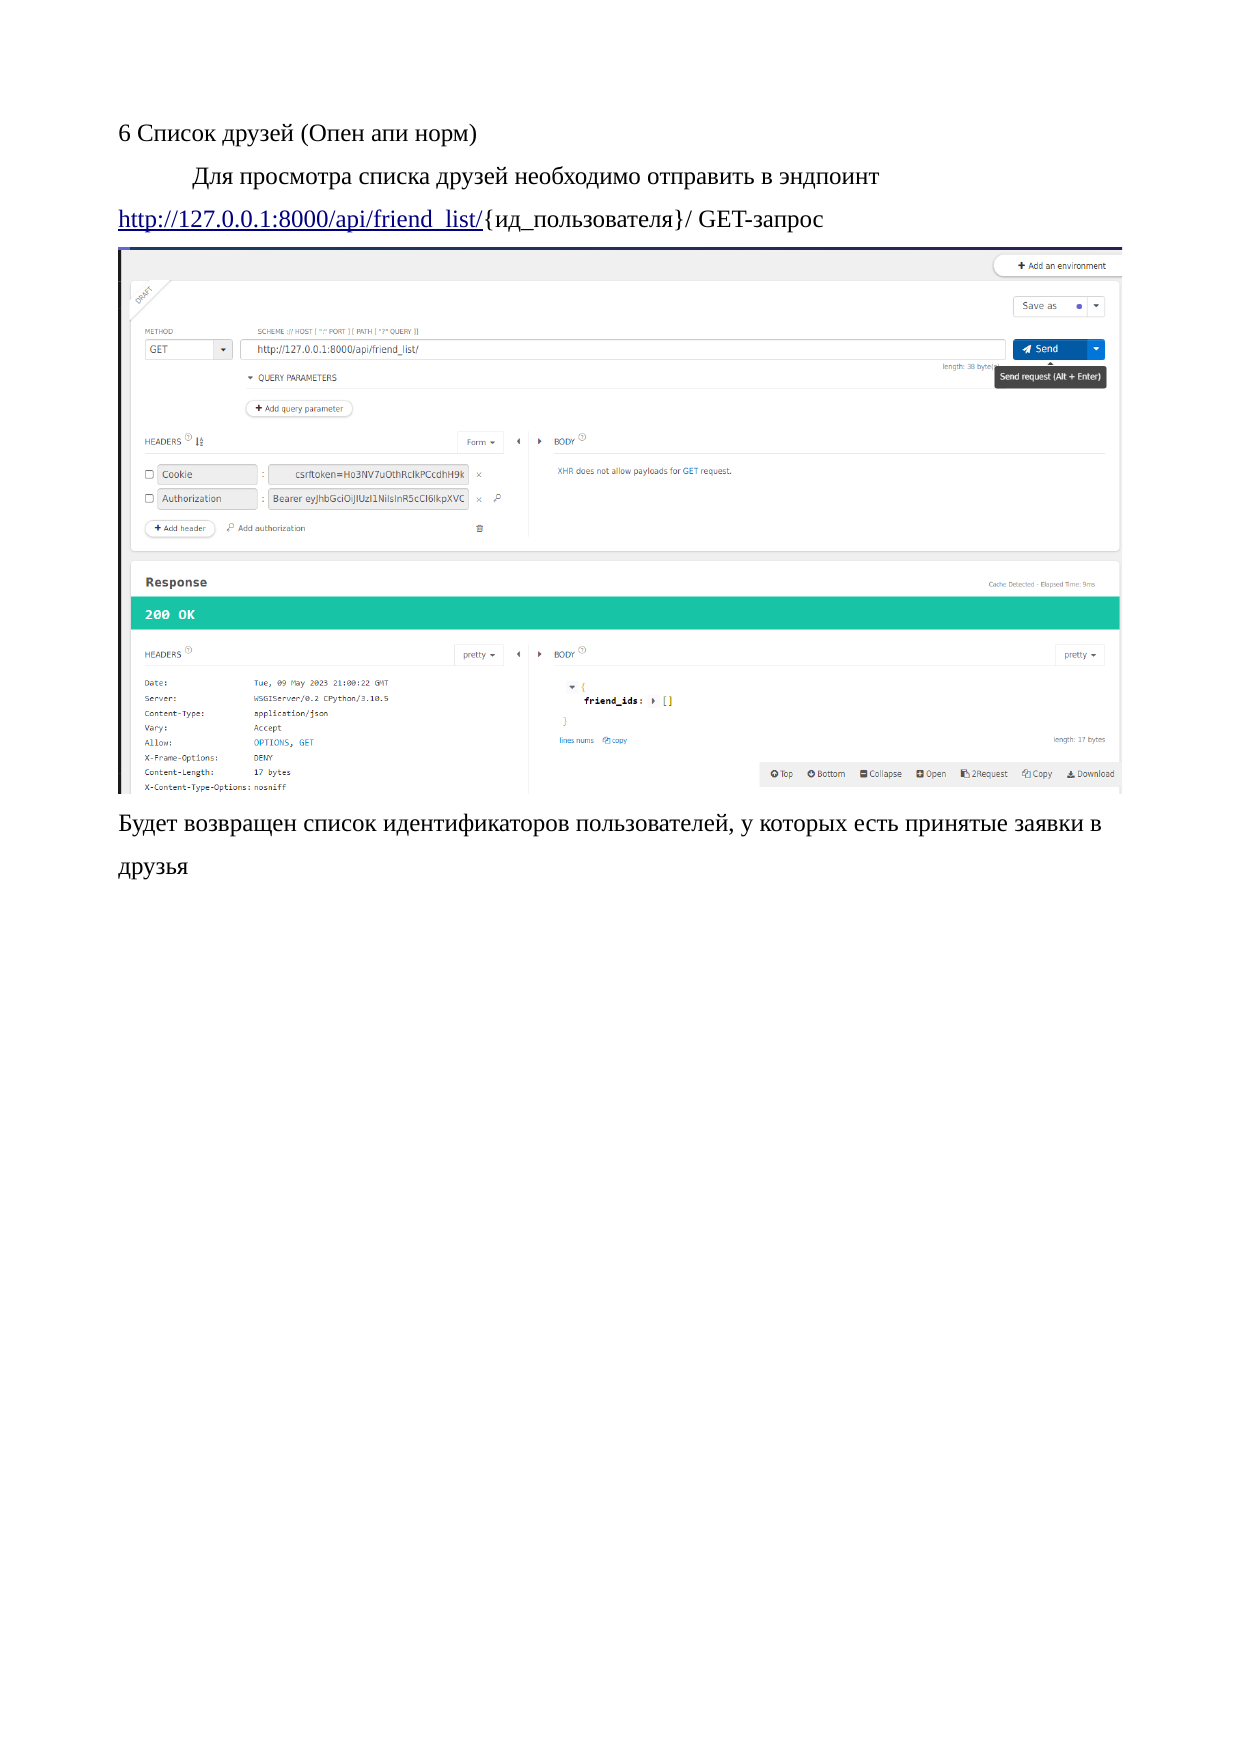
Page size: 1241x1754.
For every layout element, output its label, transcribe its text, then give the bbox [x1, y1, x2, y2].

text Для просмотра списка друзей необходимо отправить в эндпоинт http://127.0.0.1:8000/api/friend_list/{ид_пользователя}/ GET-запрос [118, 161, 1122, 233]
text Будет возвращен список идентификаторов пользователей, у которых есть принятые заявки в друзья [118, 794, 1122, 880]
picture [118, 247, 1123, 794]
text 6 Список друзей (Опен апи норм) [118, 118, 1122, 147]
